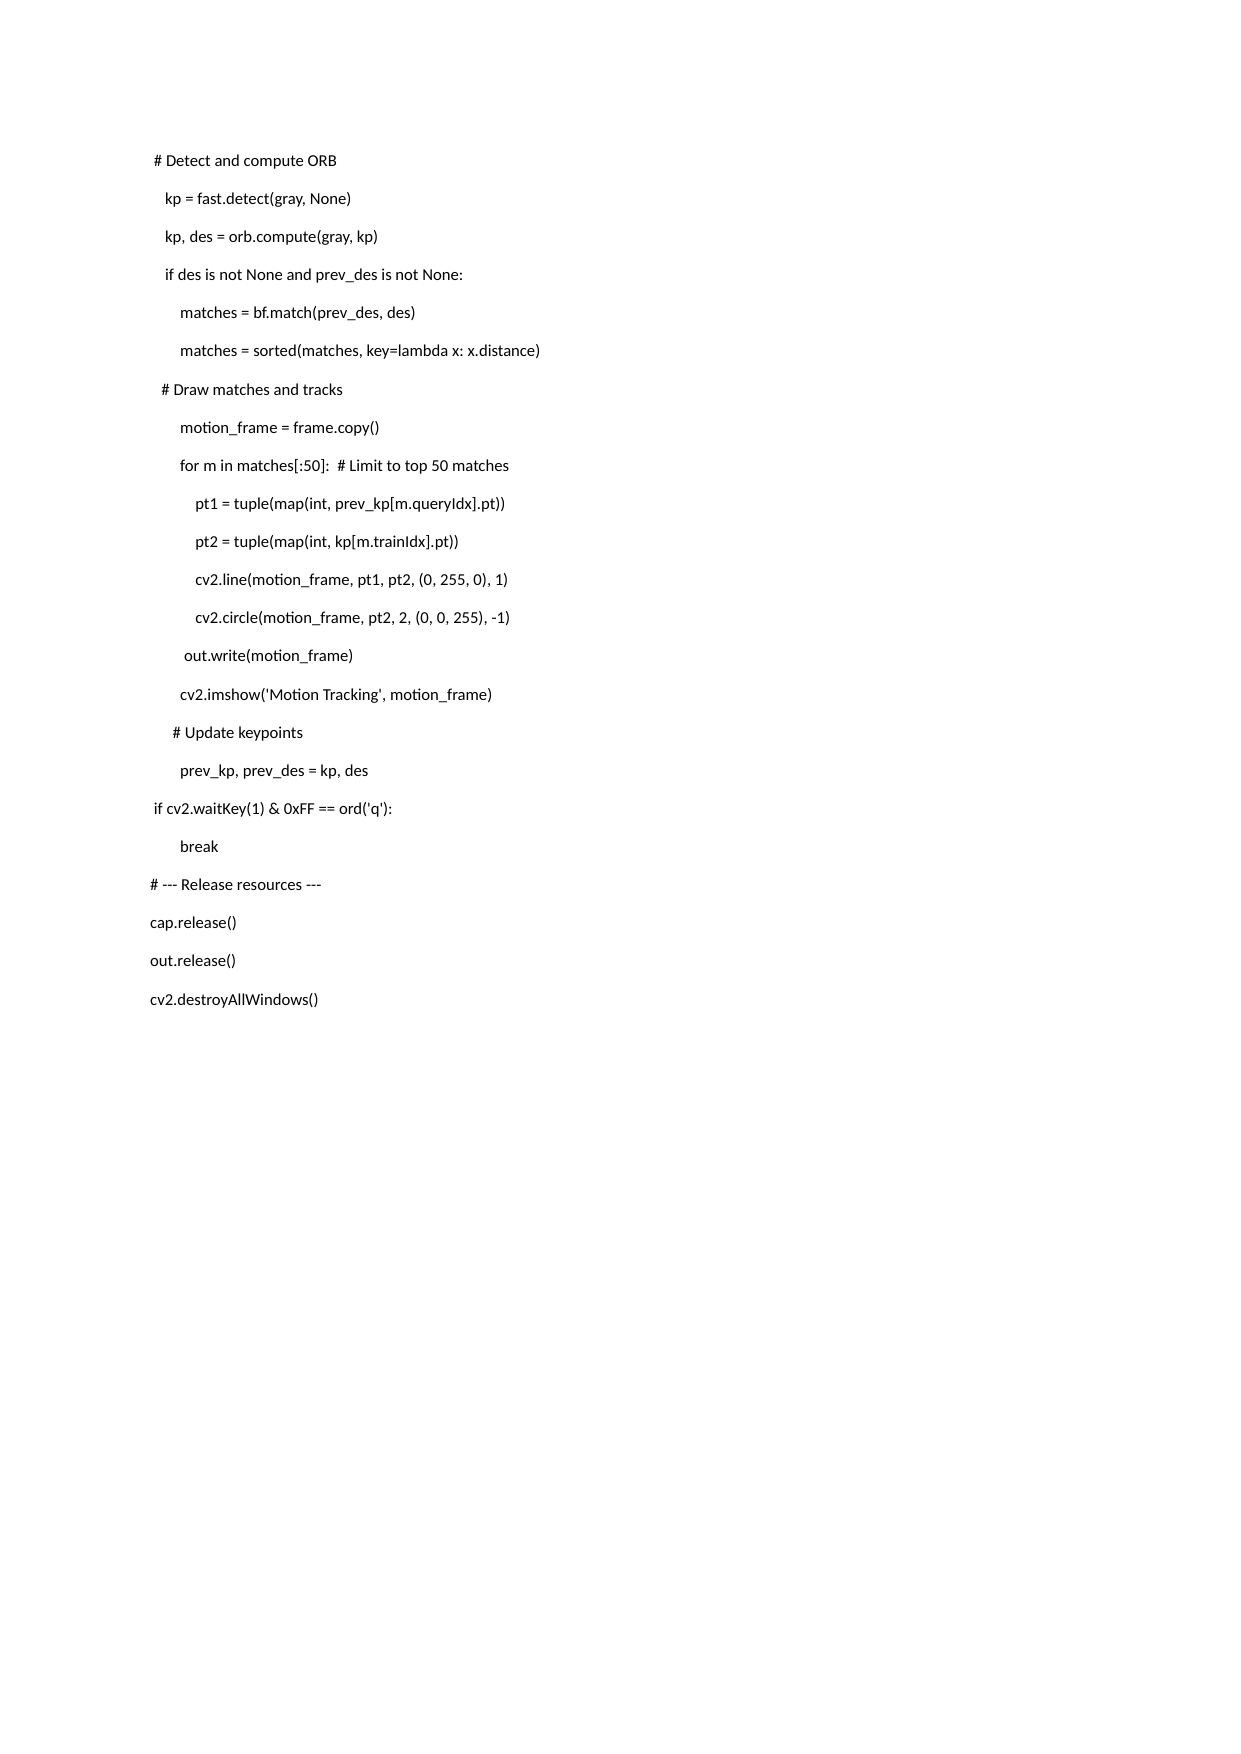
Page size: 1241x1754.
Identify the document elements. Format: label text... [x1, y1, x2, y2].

text kp = fast.detect(gray, None) [150, 188, 1090, 208]
text matches = sorted(matches, key=lambda x: x.distance) [150, 341, 1090, 361]
text cv2.imshow('Motion Tracking', motion_frame) [150, 684, 1090, 704]
text pt1 = tuple(map(int, prev_kp[m.queryIdx].pt)) [150, 493, 1090, 513]
text cv2.destroyAllWindows() [150, 989, 1090, 1009]
text pt2 = tuple(map(int, kp[m.trainIdx].pt)) [150, 531, 1090, 552]
text out.release() [150, 951, 1090, 971]
text break [150, 836, 1090, 857]
text # Draw matches and tracks [150, 379, 1090, 399]
text # Detect and compute ORB [150, 150, 1090, 170]
text # Update keypoints [150, 722, 1090, 742]
text kp, des = orb.compute(gray, kp) [150, 226, 1090, 247]
text # --- Release resources --- [150, 874, 1090, 895]
text cv2.line(motion_frame, pt1, pt2, (0, 255, 0), 1) [150, 569, 1090, 590]
text motion_frame = frame.copy() [150, 417, 1090, 437]
text out.write(motion_frame) [150, 646, 1090, 666]
text matches = bf.match(prev_des, des) [150, 302, 1090, 323]
text cap.release() [150, 912, 1090, 933]
text cv2.circle(motion_frame, pt2, 2, (0, 0, 255), -1) [150, 607, 1090, 628]
text for m in matches[:50]: # Limit to top 50 matches [150, 455, 1090, 475]
text if des is not None and prev_des is not None: [150, 264, 1090, 285]
text prev_kp, prev_des = kp, des [150, 760, 1090, 780]
text if cv2.waitKey(1) & 0xFF == ord('q'): [150, 798, 1090, 818]
